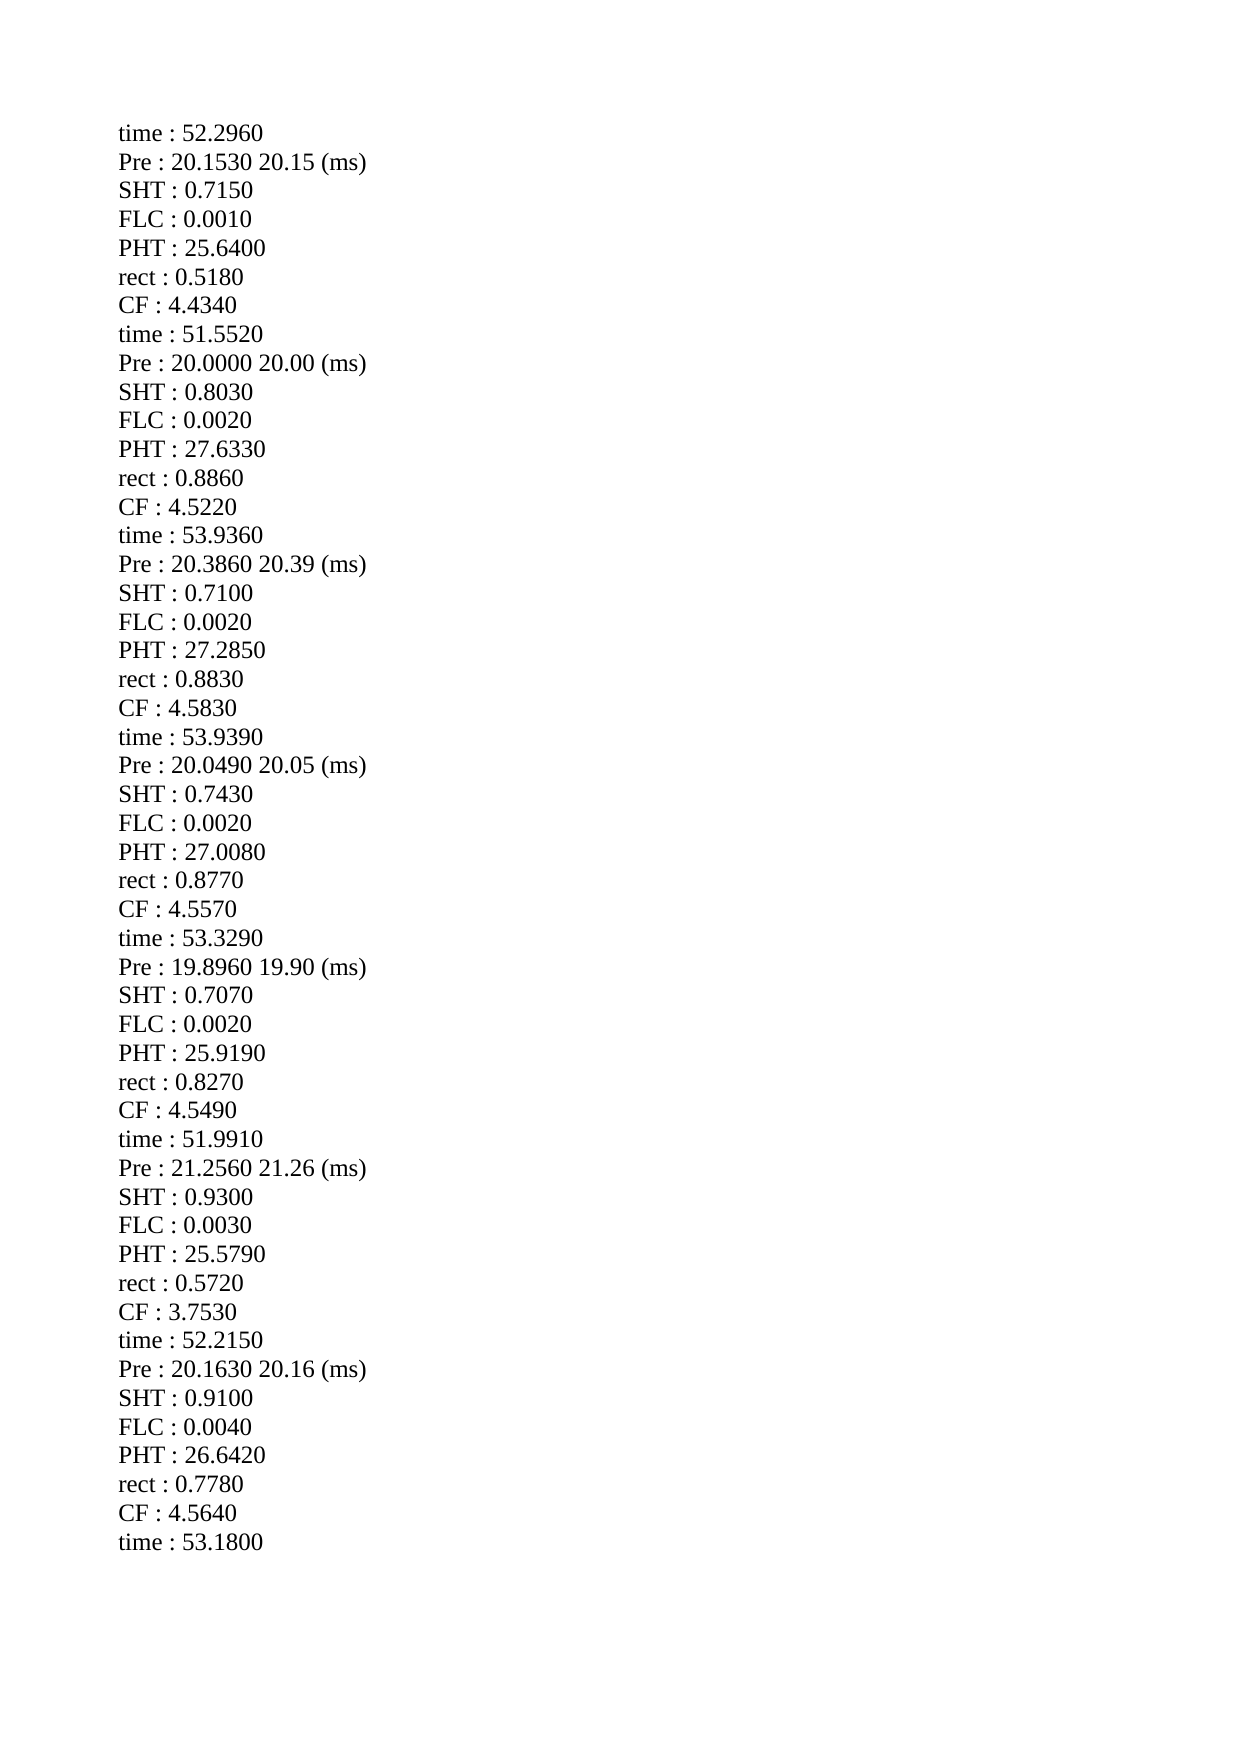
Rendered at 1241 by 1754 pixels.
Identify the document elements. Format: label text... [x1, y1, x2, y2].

text CF : 4.5570 [118, 894, 1122, 923]
text rect : 0.5720 [118, 1268, 1122, 1297]
text time : 53.1800 [118, 1527, 1122, 1556]
text Pre : 20.1530 20.15 (ms) [118, 147, 1122, 176]
text CF : 4.5220 [118, 492, 1122, 521]
text PHT : 27.2850 [118, 636, 1122, 664]
text SHT : 0.9100 [118, 1383, 1122, 1412]
text rect : 0.8770 [118, 866, 1122, 894]
text Pre : 21.2560 21.26 (ms) [118, 1153, 1122, 1182]
text SHT : 0.9300 [118, 1182, 1122, 1211]
text FLC : 0.0020 [118, 406, 1122, 434]
text SHT : 0.7430 [118, 779, 1122, 808]
text PHT : 25.9190 [118, 1038, 1122, 1067]
text Pre : 20.3860 20.39 (ms) [118, 549, 1122, 578]
text PHT : 26.6420 [118, 1441, 1122, 1469]
text rect : 0.7780 [118, 1469, 1122, 1498]
text rect : 0.8860 [118, 463, 1122, 492]
text FLC : 0.0030 [118, 1211, 1122, 1239]
text CF : 4.5830 [118, 693, 1122, 722]
text time : 53.9390 [118, 722, 1122, 751]
text CF : 3.7530 [118, 1297, 1122, 1326]
text Pre : 20.0000 20.00 (ms) [118, 348, 1122, 377]
text FLC : 0.0010 [118, 204, 1122, 233]
text FLC : 0.0020 [118, 1009, 1122, 1038]
text PHT : 27.6330 [118, 434, 1122, 463]
text rect : 0.8830 [118, 664, 1122, 693]
text time : 51.9910 [118, 1124, 1122, 1153]
text FLC : 0.0020 [118, 808, 1122, 837]
text SHT : 0.7150 [118, 176, 1122, 204]
text CF : 4.5640 [118, 1498, 1122, 1527]
text Pre : 19.8960 19.90 (ms) [118, 952, 1122, 981]
text SHT : 0.8030 [118, 377, 1122, 406]
text time : 52.2960 [118, 118, 1122, 147]
text time : 51.5520 [118, 319, 1122, 348]
text rect : 0.5180 [118, 262, 1122, 291]
text PHT : 27.0080 [118, 837, 1122, 866]
text time : 52.2150 [118, 1326, 1122, 1354]
text FLC : 0.0040 [118, 1412, 1122, 1441]
text time : 53.9360 [118, 521, 1122, 549]
text time : 53.3290 [118, 923, 1122, 952]
text SHT : 0.7070 [118, 981, 1122, 1009]
text rect : 0.8270 [118, 1067, 1122, 1096]
text SHT : 0.7100 [118, 578, 1122, 607]
text PHT : 25.6400 [118, 233, 1122, 262]
text Pre : 20.0490 20.05 (ms) [118, 751, 1122, 779]
text PHT : 25.5790 [118, 1239, 1122, 1268]
text FLC : 0.0020 [118, 607, 1122, 636]
text CF : 4.5490 [118, 1096, 1122, 1124]
text CF : 4.4340 [118, 291, 1122, 319]
text Pre : 20.1630 20.16 (ms) [118, 1354, 1122, 1383]
